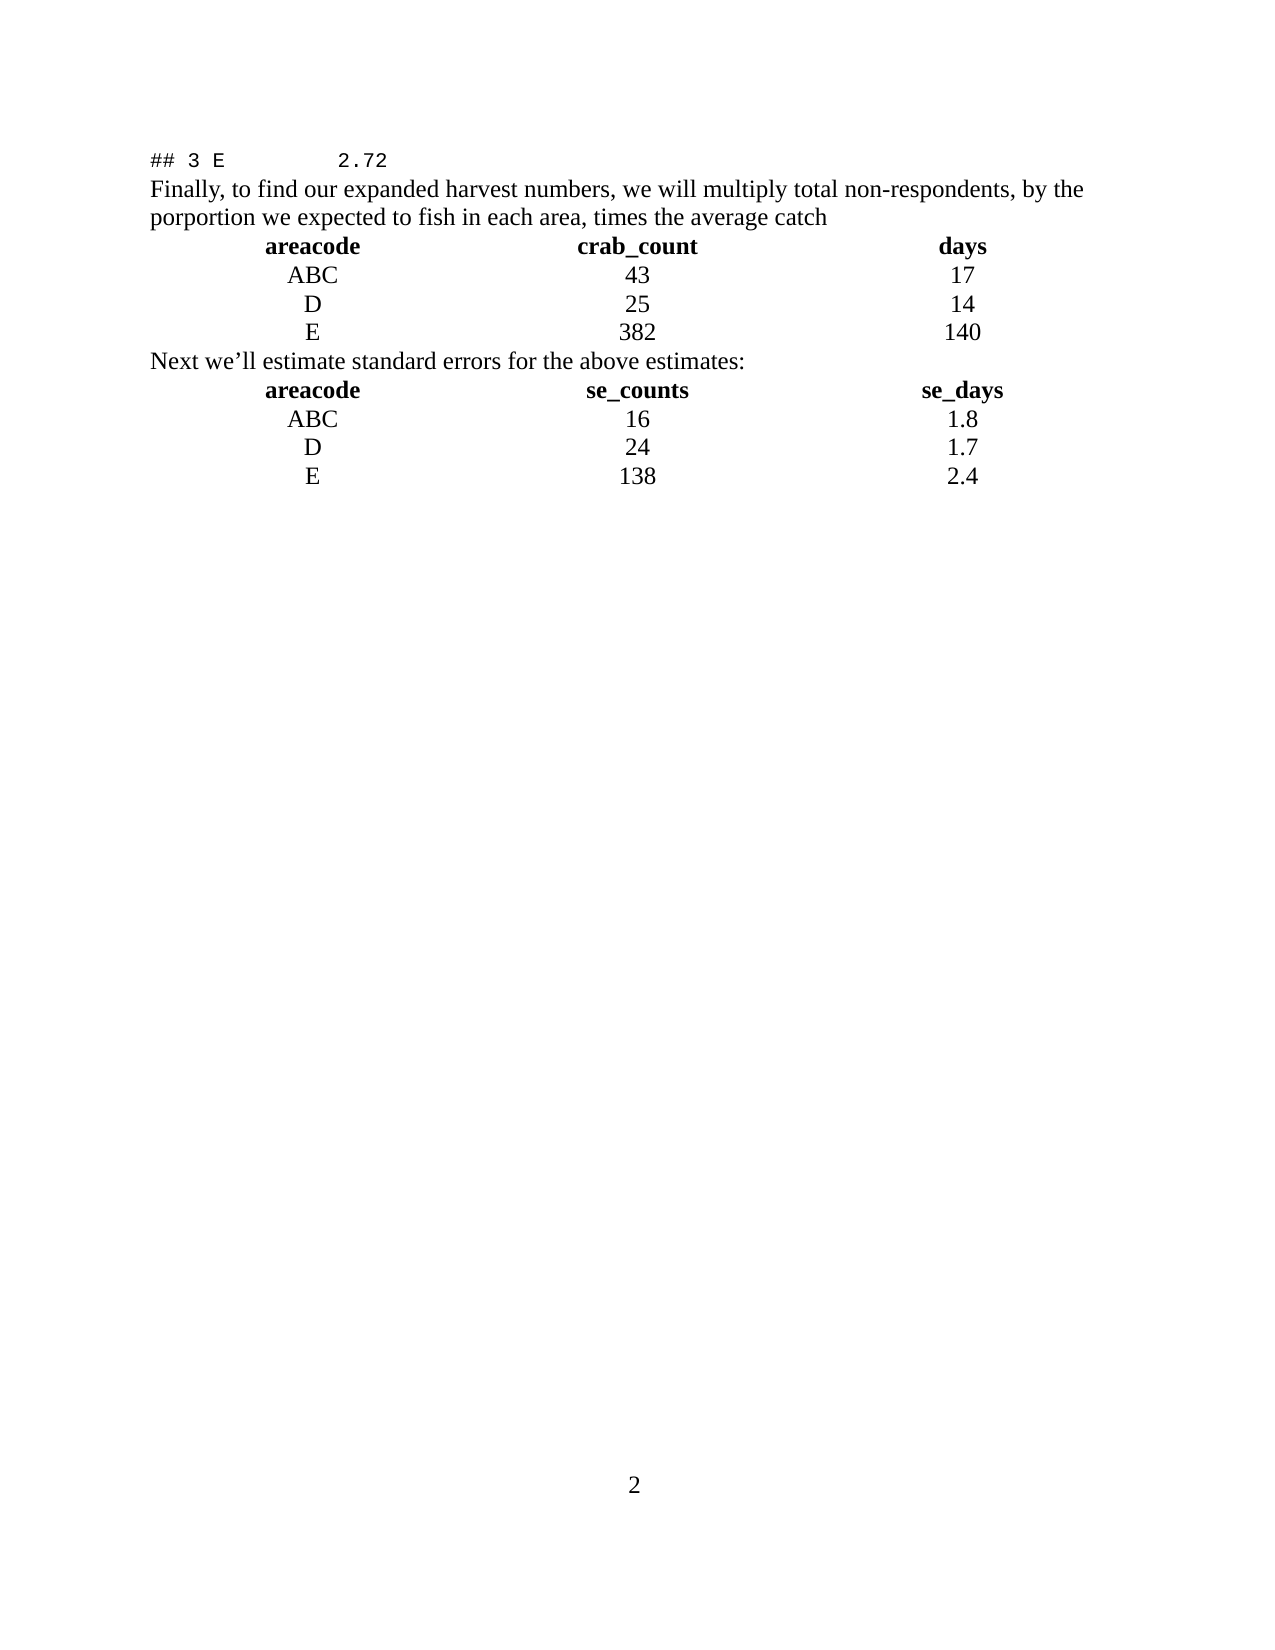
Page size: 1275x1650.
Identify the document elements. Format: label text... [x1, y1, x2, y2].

table_header se_days [800, 375, 1125, 404]
table_cell E [150, 461, 475, 490]
text Finally, to find our expanded harvest numbers, we will multiply total non-respondents, by the porportion we expected to fish in each area, times the average catch [150, 174, 1125, 231]
table_cell D [150, 289, 475, 317]
table_header areacode [150, 231, 475, 260]
table_cell 1.7 [800, 433, 1125, 461]
table_cell 16 [475, 404, 800, 432]
table_cell 138 [475, 461, 800, 490]
text Next we’ll estimate standard errors for the above estimates: [150, 346, 1125, 375]
table_cell 140 [800, 318, 1125, 346]
table_cell ABC [150, 260, 475, 289]
table_cell 2.4 [800, 461, 1125, 490]
table_cell 24 [475, 433, 800, 461]
table_cell 43 [475, 260, 800, 289]
text ## 3 E 2.72 [150, 150, 1125, 174]
table_cell D [150, 433, 475, 461]
table_cell ABC [150, 404, 475, 432]
table_cell 382 [475, 318, 800, 346]
table_cell 17 [800, 260, 1125, 289]
table_header se_counts [475, 375, 800, 404]
table_cell 14 [800, 289, 1125, 317]
table_header days [800, 231, 1125, 260]
table_header areacode [150, 375, 475, 404]
table_header crab_count [475, 231, 800, 260]
table_cell 1.8 [800, 404, 1125, 432]
table_cell 25 [475, 289, 800, 317]
table_cell E [150, 318, 475, 346]
